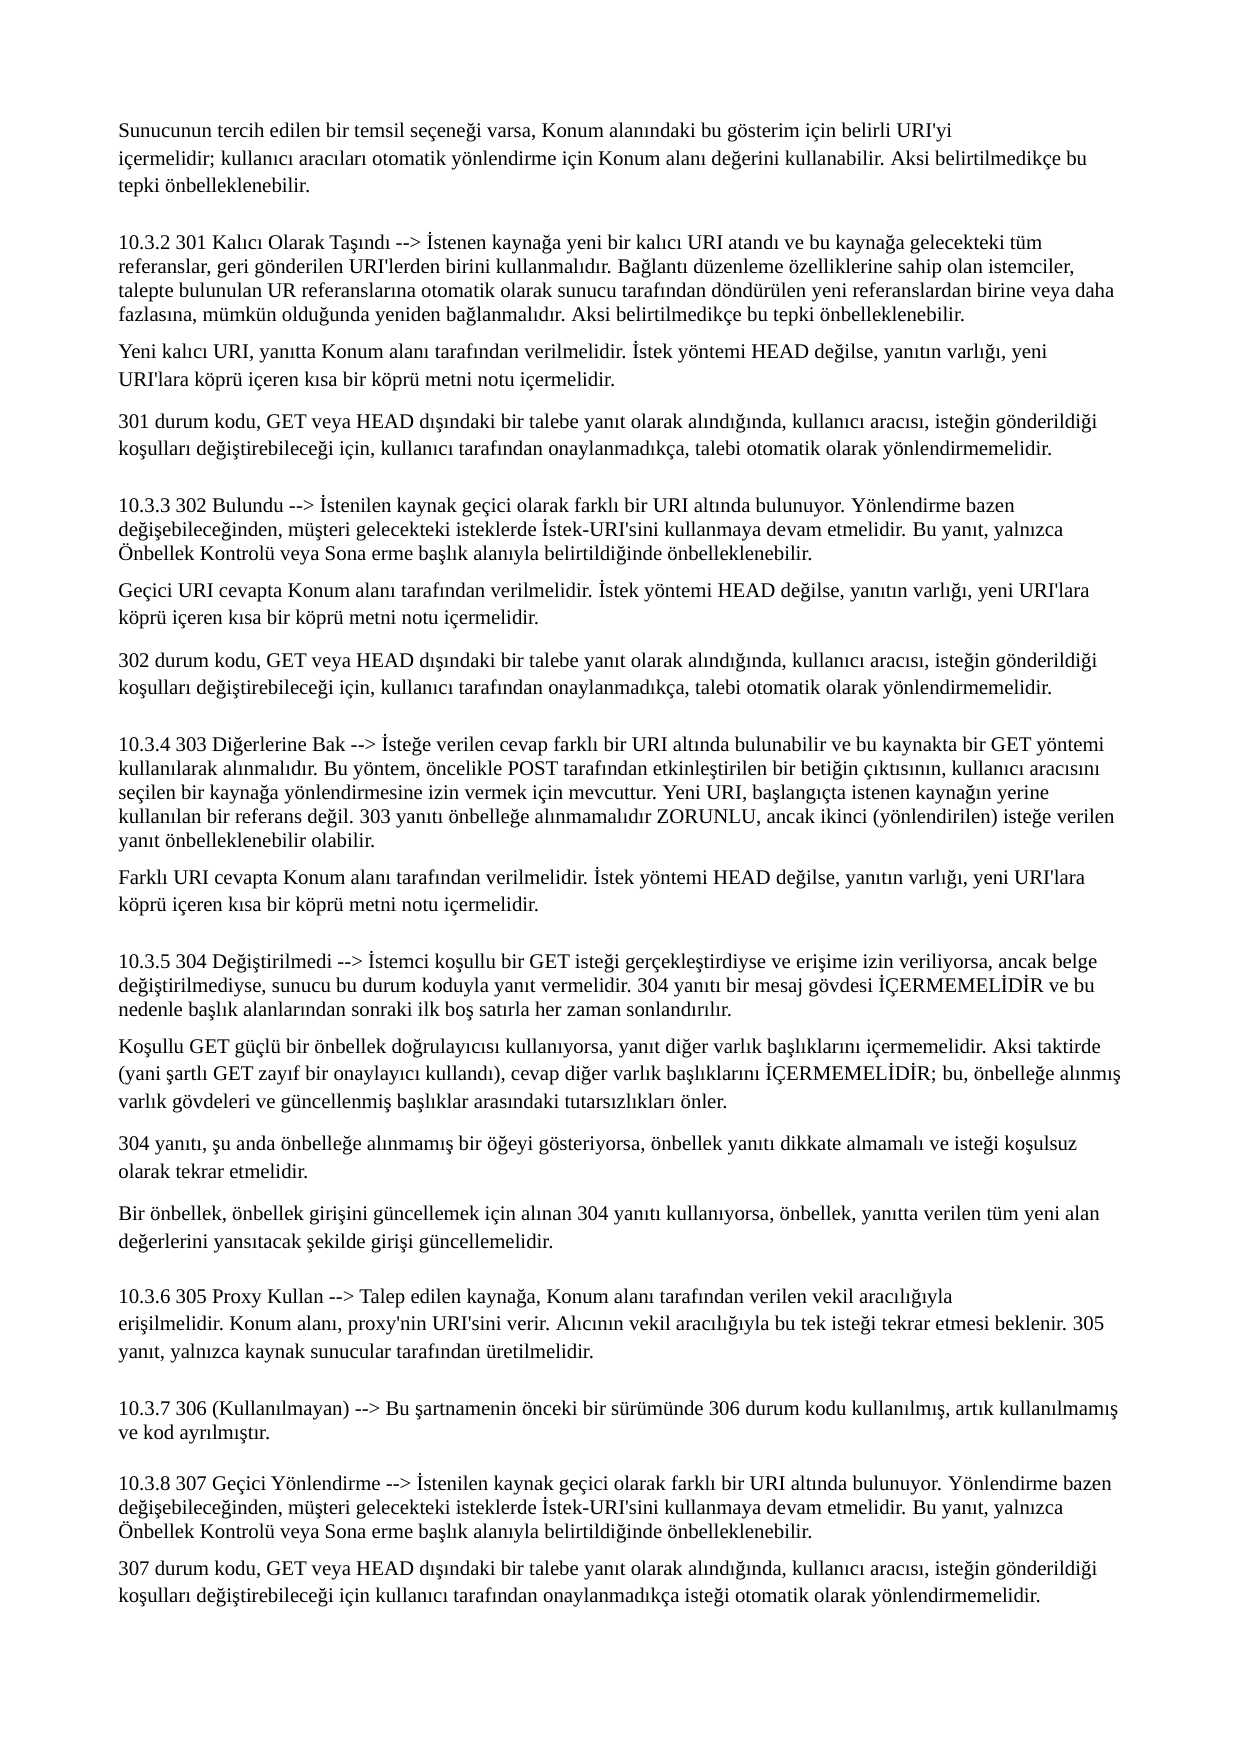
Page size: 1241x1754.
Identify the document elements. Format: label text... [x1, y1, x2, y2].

subtitle 10.3.7 306 (Kullanılmayan) --> Bu şartnamenin önceki bir sürümünde 306 durum kodu kullanılmış, artık kullanılmamış ve kod ayrılmıştır. [118, 1396, 1122, 1444]
text 304 yanıtı, şu anda önbelleğe alınmamış bir öğeyi gösteriyorsa, önbellek yanıtı dikkate almamalı ve isteği koşulsuz olarak tekrar etmelidir. [118, 1131, 1122, 1183]
subtitle 10.3.2 301 Kalıcı Olarak Taşındı --> İstenen kaynağa yeni bir kalıcı URI atandı ve bu kaynağa gelecekteki tüm referanslar, geri gönderilen URI'lerden birini kullanmalıdır. Bağlantı düzenleme özelliklerine sahip olan istemciler, talepte bulunulan UR referanslarına otomatik olarak sunucu tarafından döndürülen yeni referanslardan birine veya daha fazlasına, mümkün olduğunda yeniden bağlanmalıdır. Aksi belirtilmedikçe bu tepki önbelleklenebilir. [118, 230, 1122, 326]
text 307 durum kodu, GET veya HEAD dışındaki bir talebe yanıt olarak alındığında, kullanıcı aracısı, isteğin gönderildiği koşulları değiştirebileceği için kullanıcı tarafından onaylanmadıkça isteği otomatik olarak yönlendirmemelidir. [118, 1556, 1122, 1607]
text Sunucunun tercih edilen bir temsil seçeneği varsa, Konum alanındaki bu gösterim için belirli URI'yi içermelidir; kullanıcı aracıları otomatik yönlendirme için Konum alanı değerini kullanabilir. Aksi belirtilmedikçe bu tepki önbelleklenebilir. [118, 118, 1122, 197]
text Bir önbellek, önbellek girişini güncellemek için alınan 304 yanıtı kullanıyorsa, önbellek, yanıtta verilen tüm yeni alan değerlerini yansıtacak şekilde girişi güncellemelidir. 10.3.6 305 Proxy Kullan --> Talep edilen kaynağa, Konum alanı tarafından verilen vekil aracılığıyla erişilmelidir. Konum alanı, proxy'nin URI'sini verir. Alıcının vekil aracılığıyla bu tek isteği tekrar etmesi beklenir. 305 yanıt, yalnızca kaynak sunucular tarafından üretilmelidir. [118, 1201, 1122, 1363]
text Geçici URI cevapta Konum alanı tarafından verilmelidir. İstek yöntemi HEAD değilse, yanıtın varlığı, yeni URI'lara köprü içeren kısa bir köprü metni notu içermelidir. [118, 578, 1122, 629]
subtitle 10.3.8 307 Geçici Yönlendirme --> İstenilen kaynak geçici olarak farklı bir URI altında bulunuyor. Yönlendirme bazen değişebileceğinden, müşteri gelecekteki isteklerde İstek-URI'sini kullanmaya devam etmelidir. Bu yanıt, yalnızca Önbellek Kontrolü veya Sona erme başlık alanıyla belirtildiğinde önbelleklenebilir. [118, 1471, 1122, 1543]
text 301 durum kodu, GET veya HEAD dışındaki bir talebe yanıt olarak alındığında, kullanıcı aracısı, isteğin gönderildiği koşulları değiştirebileceği için, kullanıcı tarafından onaylanmadıkça, talebi otomatik olarak yönlendirmemelidir. [118, 409, 1122, 460]
text Koşullu GET güçlü bir önbellek doğrulayıcısı kullanıyorsa, yanıt diğer varlık başlıklarını içermemelidir. Aksi taktirde (yani şartlı GET zayıf bir onaylayıcı kullandı), cevap diğer varlık başlıklarını İÇERMEMELİDİR; bu, önbelleğe alınmış varlık gövdeleri ve güncellenmiş başlıklar arasındaki tutarsızlıkları önler. [118, 1034, 1122, 1113]
subtitle 10.3.3 302 Bulundu --> İstenilen kaynak geçici olarak farklı bir URI altında bulunuyor. Yönlendirme bazen değişebileceğinden, müşteri gelecekteki isteklerde İstek-URI'sini kullanmaya devam etmelidir. Bu yanıt, yalnızca Önbellek Kontrolü veya Sona erme başlık alanıyla belirtildiğinde önbelleklenebilir. [118, 493, 1122, 565]
subtitle 10.3.5 304 Değiştirilmedi --> İstemci koşullu bir GET isteği gerçekleştirdiyse ve erişime izin veriliyorsa, ancak belge değiştirilmediyse, sunucu bu durum koduyla yanıt vermelidir. 304 yanıtı bir mesaj gövdesi İÇERMEMELİDİR ve bu nedenle başlık alanlarından sonraki ilk boş satırla her zaman sonlandırılır. [118, 949, 1122, 1021]
text Yeni kalıcı URI, yanıtta Konum alanı tarafından verilmelidir. İstek yöntemi HEAD değilse, yanıtın varlığı, yeni URI'lara köprü içeren kısa bir köprü metni notu içermelidir. [118, 339, 1122, 391]
text Farklı URI cevapta Konum alanı tarafından verilmelidir. İstek yöntemi HEAD değilse, yanıtın varlığı, yeni URI'lara köprü içeren kısa bir köprü metni notu içermelidir. [118, 865, 1122, 916]
subtitle 10.3.4 303 Diğerlerine Bak --> İsteğe verilen cevap farklı bir URI altında bulunabilir ve bu kaynakta bir GET yöntemi kullanılarak alınmalıdır. Bu yöntem, öncelikle POST tarafından etkinleştirilen bir betiğin çıktısının, kullanıcı aracısını seçilen bir kaynağa yönlendirmesine izin vermek için mevcuttur. Yeni URI, başlangıçta istenen kaynağın yerine kullanılan bir referans değil. 303 yanıtı önbelleğe alınmamalıdır ZORUNLU, ancak ikinci (yönlendirilen) isteğe verilen yanıt önbelleklenebilir olabilir. [118, 732, 1122, 852]
text 302 durum kodu, GET veya HEAD dışındaki bir talebe yanıt olarak alındığında, kullanıcı aracısı, isteğin gönderildiği koşulları değiştirebileceği için, kullanıcı tarafından onaylanmadıkça, talebi otomatik olarak yönlendirmemelidir. [118, 647, 1122, 699]
